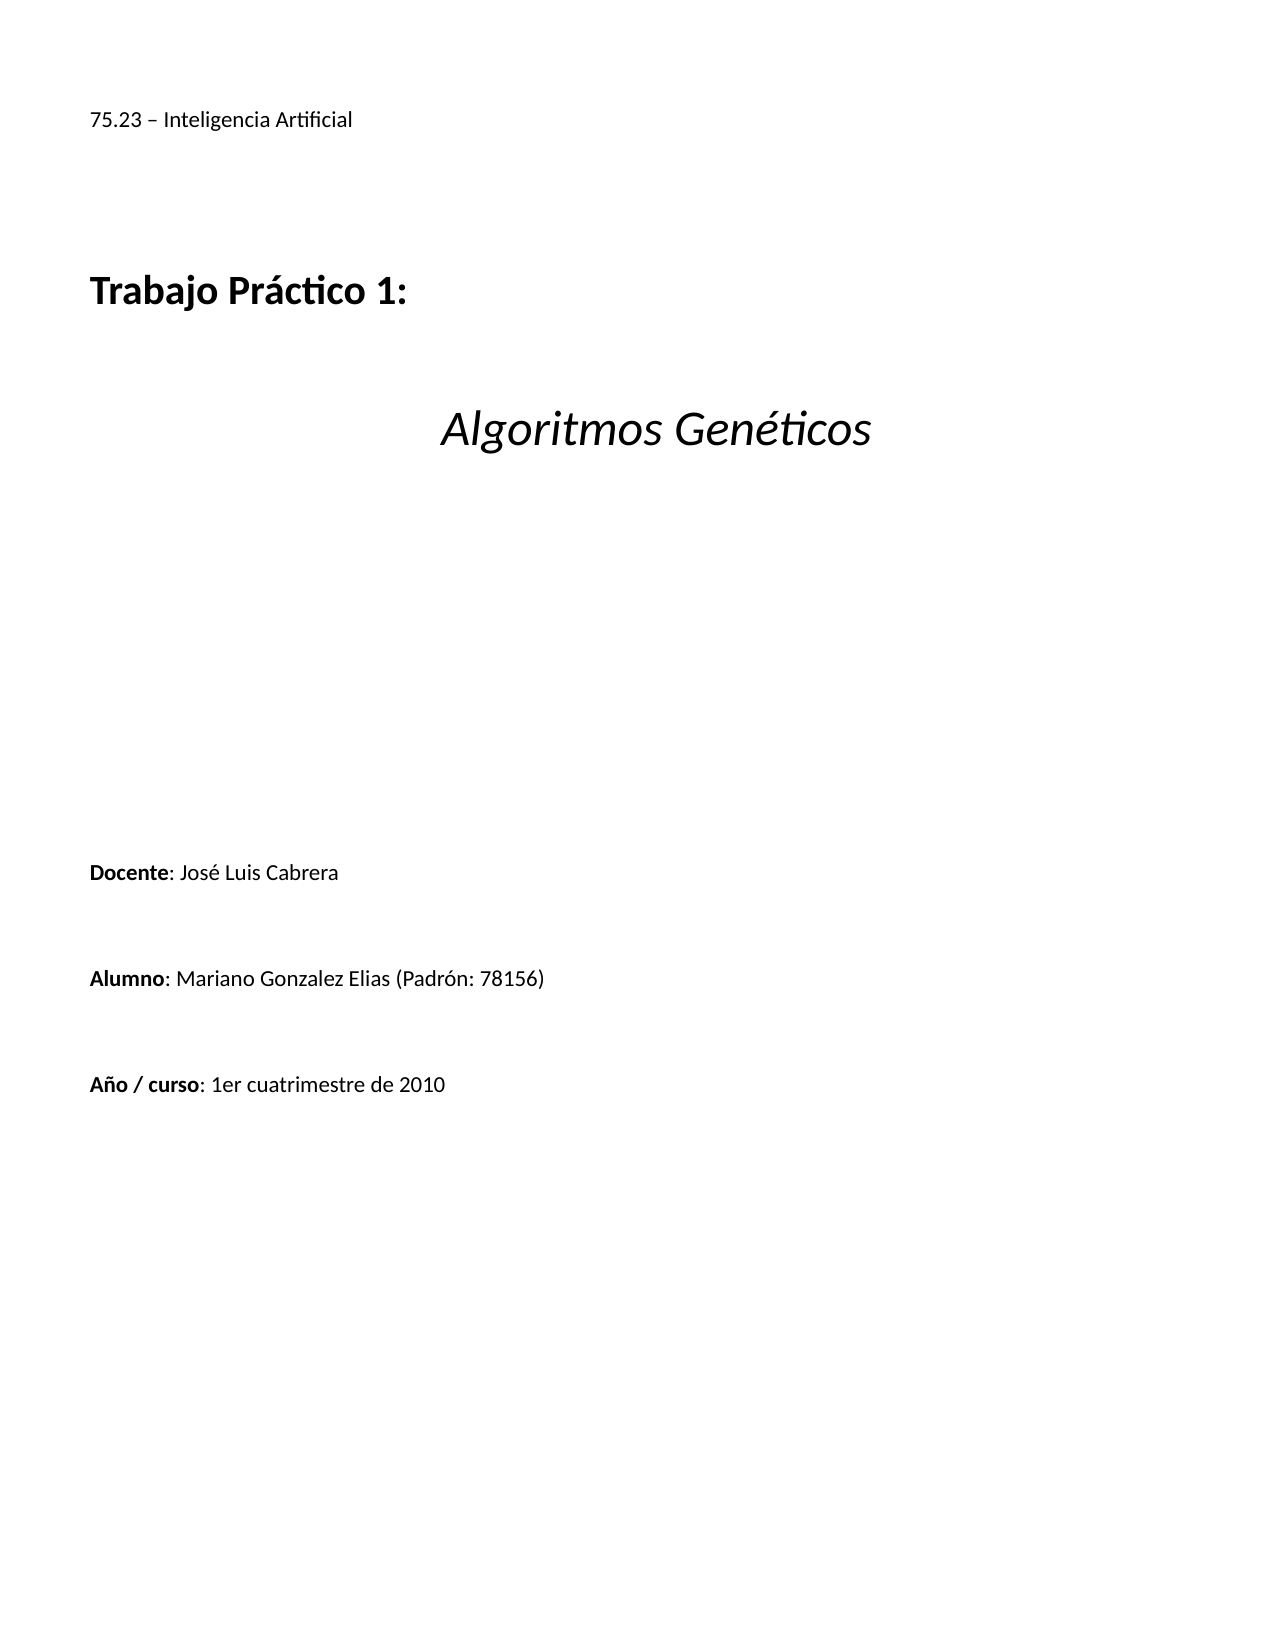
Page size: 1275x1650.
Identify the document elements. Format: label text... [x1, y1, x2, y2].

text Algoritmos Genéticos [89, 396, 1229, 457]
text Trabajo Práctico 1: [89, 264, 1229, 315]
text Año / curso: 1er cuatrimestre de 2010 [89, 1071, 1229, 1099]
text Docente: José Luis Cabrera [89, 858, 1229, 887]
text 75.23 – Inteligencia Artificial [89, 105, 1229, 133]
text Alumno: Mariano Gonzalez Elias (Padrón: 78156) [89, 964, 1229, 993]
